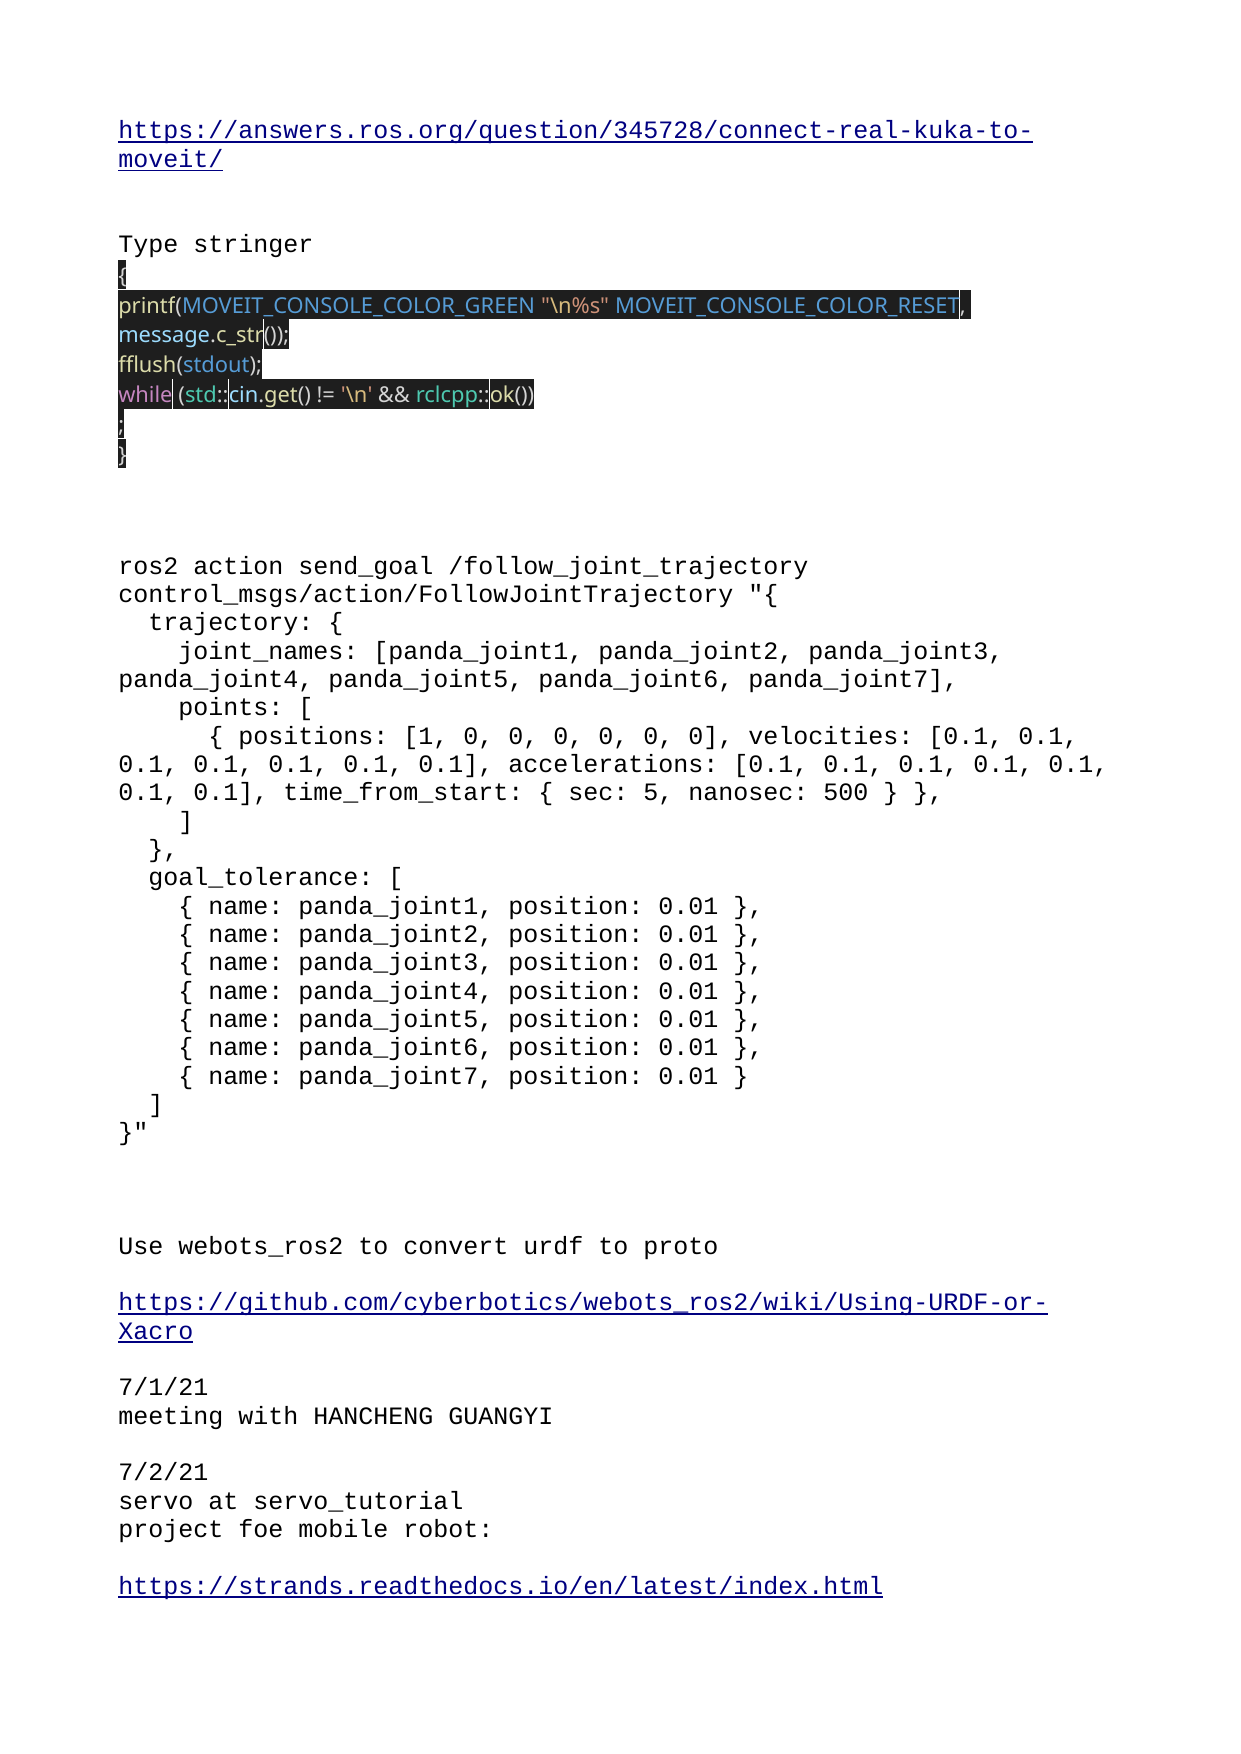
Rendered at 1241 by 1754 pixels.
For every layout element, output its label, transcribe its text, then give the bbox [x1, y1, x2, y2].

text { name: panda_joint5, position: 0.01 }, [118, 1007, 1122, 1035]
text { [118, 260, 1122, 289]
text servo at servo_tutorial [118, 1488, 1122, 1517]
text }, [118, 837, 1122, 865]
text { name: panda_joint4, position: 0.01 }, [118, 978, 1122, 1007]
text Type stringer [118, 231, 1122, 260]
text fflush(stdout); [118, 349, 1122, 379]
text { name: panda_joint3, position: 0.01 }, [118, 950, 1122, 978]
text { name: panda_joint2, position: 0.01 }, [118, 922, 1122, 950]
text https://answers.ros.org/question/345728/connect-real-kuka-to-moveit/ [118, 118, 1122, 175]
text { name: panda_joint6, position: 0.01 }, [118, 1035, 1122, 1063]
text ; [118, 409, 1122, 438]
text Use webots_ros2 to convert urdf to proto [118, 1233, 1122, 1262]
text trajectory: { [118, 610, 1122, 638]
text } [118, 438, 1122, 468]
text ros2 action send_goal /follow_joint_trajectory control_msgs/action/FollowJointTrajectory "{ [118, 553, 1122, 610]
text 7/1/21 [118, 1375, 1122, 1403]
text meeting with HANCHENG GUANGYI [118, 1403, 1122, 1432]
text { name: panda_joint7, position: 0.01 } [118, 1063, 1122, 1092]
text 7/2/21 [118, 1460, 1122, 1488]
text while (std::cin.get() != '\n' && rclcpp::ok()) [118, 379, 1122, 409]
text ] [118, 1092, 1122, 1120]
text https://github.com/cyberbotics/webots_ros2/wiki/Using-URDF-or-Xacro [118, 1290, 1122, 1347]
text ] [118, 808, 1122, 837]
text { positions: [1, 0, 0, 0, 0, 0, 0], velocities: [0.1, 0.1, 0.1, 0.1, 0.1, 0.1, 0.1], accelerations: [0.1, 0.1, 0.1, 0.1, 0.1, 0.1, 0.1], time_from_start: { sec: 5, nanosec: 500 } }, [118, 723, 1122, 808]
text goal_tolerance: [ [118, 865, 1122, 893]
text joint_names: [panda_joint1, panda_joint2, panda_joint3, panda_joint4, panda_joint5, panda_joint6, panda_joint7], [118, 638, 1122, 695]
text printf(MOVEIT_CONSOLE_COLOR_GREEN "\n%s" MOVEIT_CONSOLE_COLOR_RESET, message.c_str()); [118, 289, 1122, 349]
text project foe mobile robot: [118, 1517, 1122, 1545]
text }" [118, 1120, 1122, 1148]
text { name: panda_joint1, position: 0.01 }, [118, 893, 1122, 922]
text points: [ [118, 695, 1122, 723]
text https://strands.readthedocs.io/en/latest/index.html [118, 1573, 1122, 1602]
